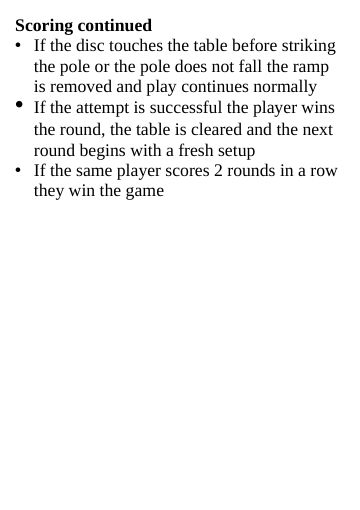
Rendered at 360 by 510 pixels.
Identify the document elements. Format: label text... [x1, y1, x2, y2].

list If the disc touches the table before striking the pole or the pole does not fall the ramp is removed and play continues normally [15, 35, 345, 96]
list If the attempt is successful the player wins the round, the table is cleared and the next round begins with a fresh setup [15, 96, 345, 160]
list If the same player scores 2 rounds in a row they win the game [15, 160, 345, 200]
list Scoring continued [15, 15, 345, 35]
